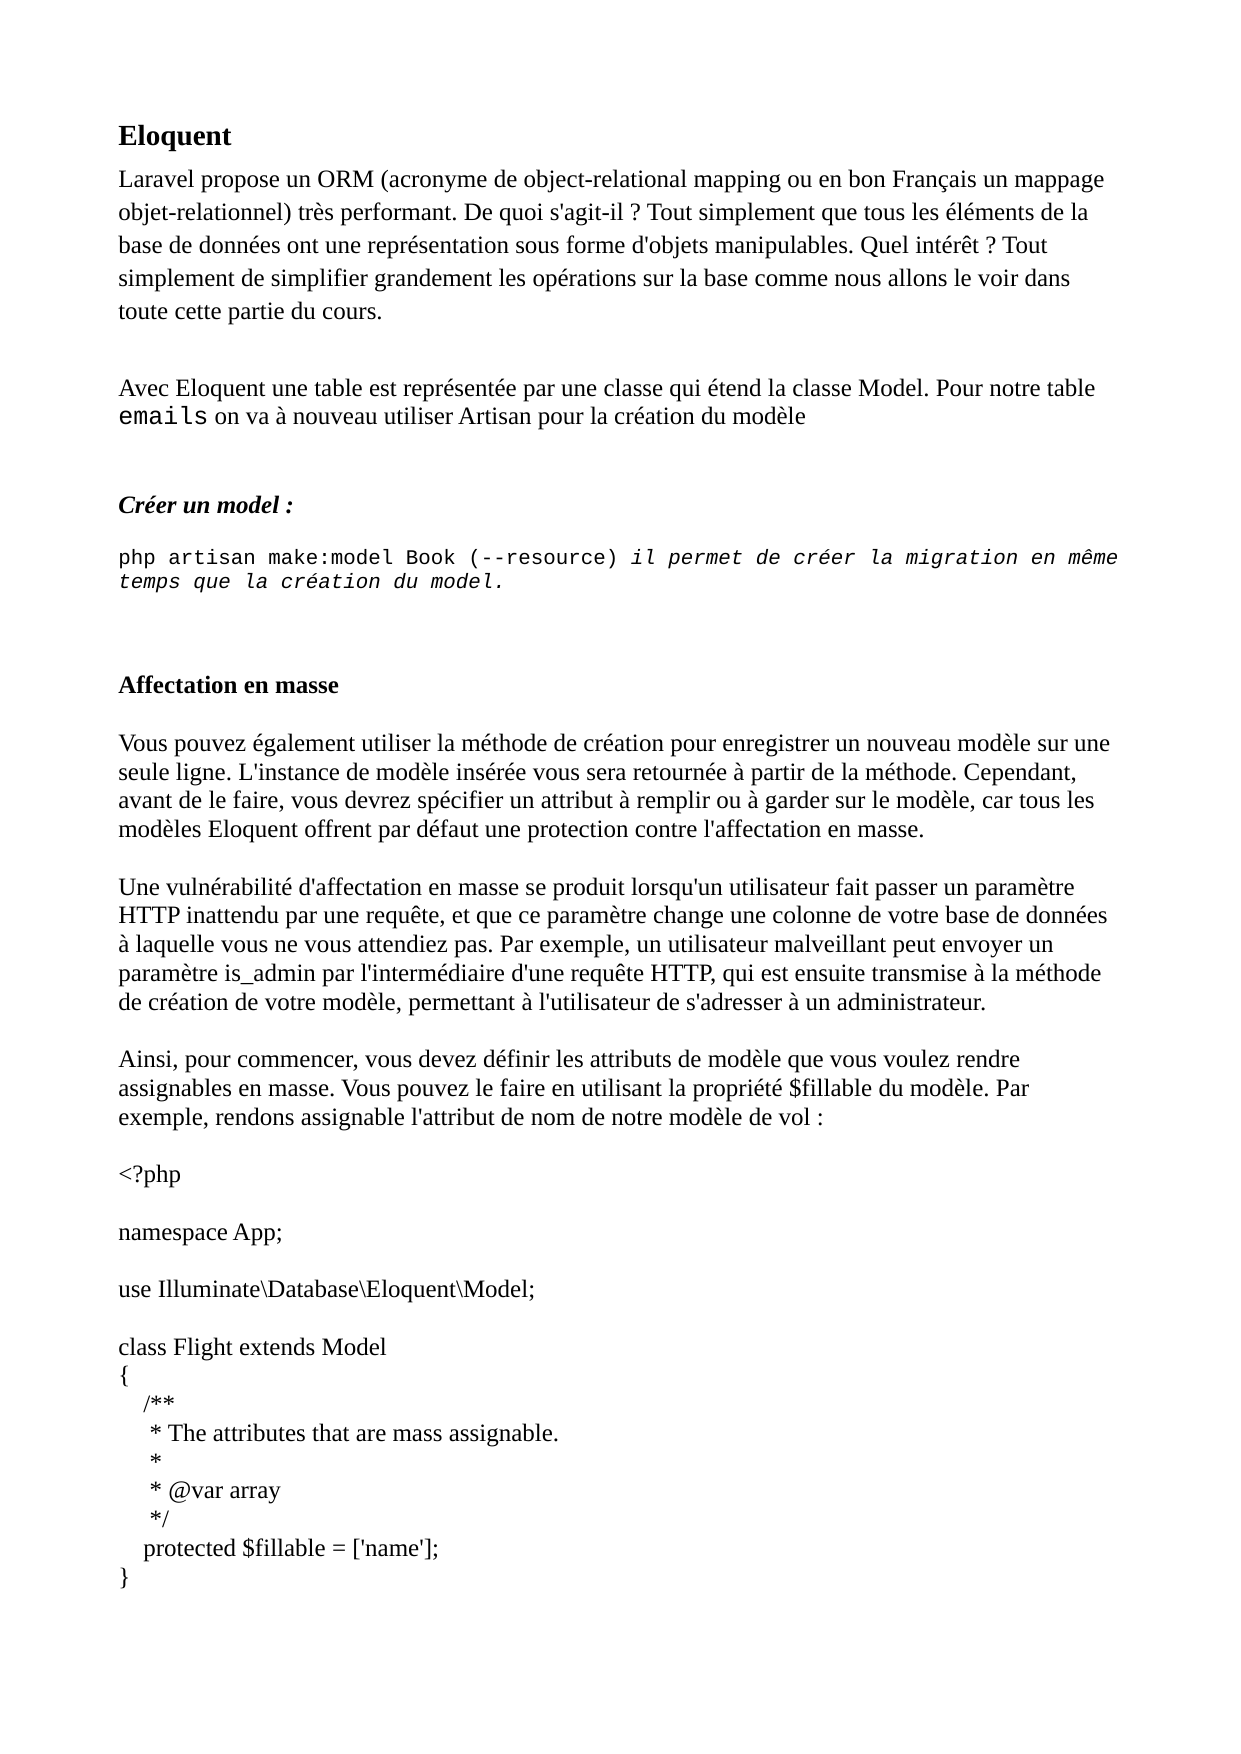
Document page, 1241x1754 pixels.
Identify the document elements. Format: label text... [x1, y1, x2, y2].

text Une vulnérabilité d'affectation en masse se produit lorsqu'un utilisateur fait passer un paramètre HTTP inattendu par une requête, et que ce paramètre change une colonne de votre base de données à laquelle vous ne vous attendiez pas. Par exemple, un utilisateur malveillant peut envoyer un paramètre is_admin par l'intermédiaire d'une requête HTTP, qui est ensuite transmise à la méthode de création de votre modèle, permettant à l'utilisateur de s'adresser à un administrateur. [118, 872, 1122, 1016]
text } [118, 1562, 1122, 1591]
text class Flight extends Model [118, 1332, 1122, 1361]
text use Illuminate\Database\Eloquent\Model; [118, 1274, 1122, 1303]
text */ [118, 1504, 1122, 1533]
text protected $fillable = ['name']; [118, 1533, 1122, 1562]
text * [118, 1447, 1122, 1476]
text Affectation en masse [118, 671, 1122, 699]
text * The attributes that are mass assignable. [118, 1418, 1122, 1447]
text Créer un model : [118, 490, 1122, 518]
text /** [118, 1389, 1122, 1418]
text Laravel propose un ORM (acronyme de object-relational mapping ou en bon Français un mappage objet-relationnel) très performant. De quoi s'agit-il ? Tout simplement que tous les éléments de la base de données ont une représentation sous forme d'objets manipulables. Quel intérêt ? Tout simplement de simplifier grandement les opérations sur la base comme nous allons le voir dans toute cette partie du cours. [118, 164, 1122, 325]
text Ainsi, pour commencer, vous devez définir les attributs de modèle que vous voulez rendre assignables en masse. Vous pouvez le faire en utilisant la propriété $fillable du modèle. Par exemple, rendons assignable l'attribut de nom de notre modèle de vol : [118, 1044, 1122, 1131]
text { [118, 1361, 1122, 1389]
text Vous pouvez également utiliser la méthode de création pour enregistrer un nouveau modèle sur une seule ligne. L'instance de modèle insérée vous sera retournée à partir de la méthode. Cependant, avant de le faire, vous devrez spécifier un attribut à remplir ou à garder sur le modèle, car tous les modèles Eloquent offrent par défaut une protection contre l'affectation en masse. [118, 728, 1122, 843]
text namespace App; [118, 1217, 1122, 1246]
subtitle Eloquent [118, 118, 1122, 152]
text <?php [118, 1159, 1122, 1188]
text * @var array [118, 1476, 1122, 1504]
text Avec Eloquent une table est représentée par une classe qui étend la classe Model. Pour notre table emails on va à nouveau utiliser Artisan pour la création du modèle [118, 373, 1122, 432]
text php artisan make:model Book (--resource) il permet de créer la migration en même temps que la création du model. [118, 547, 1122, 594]
